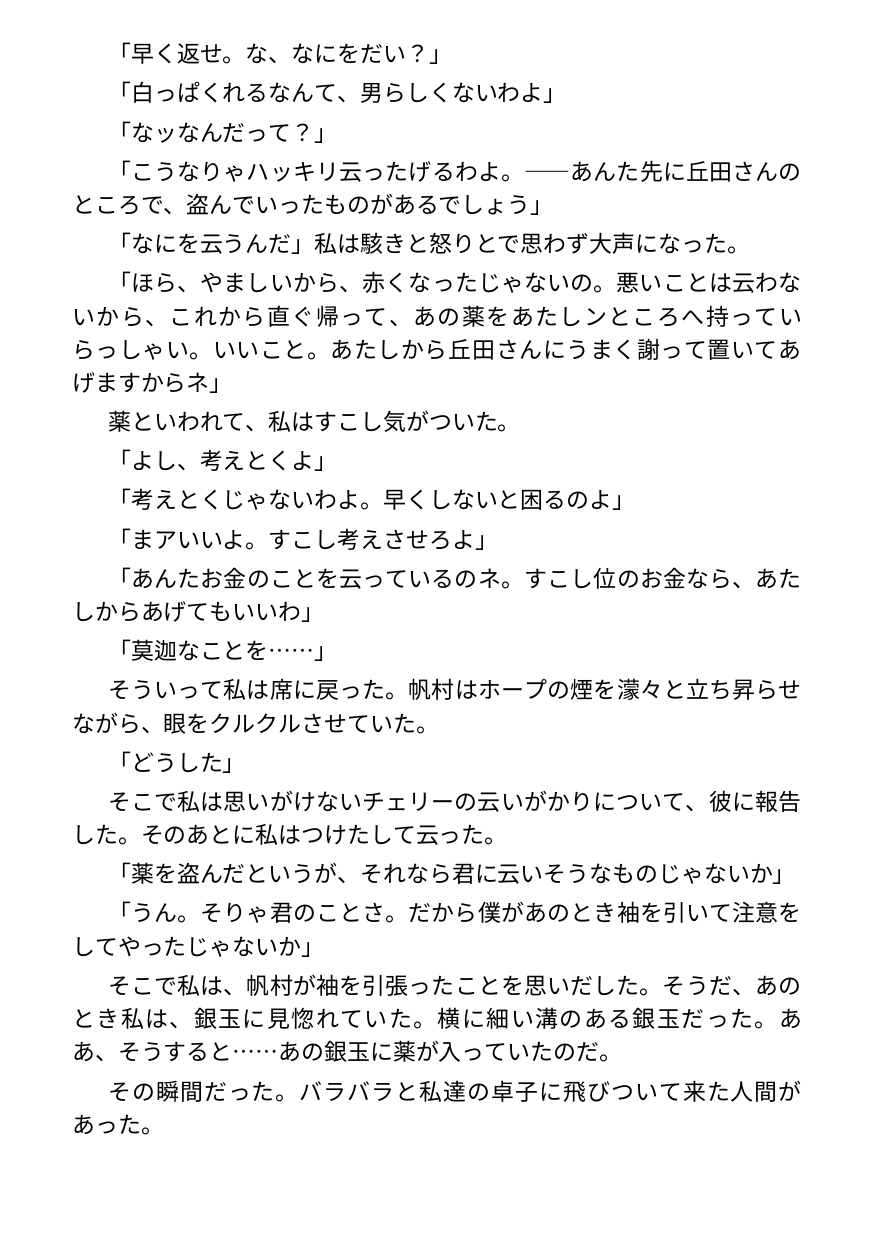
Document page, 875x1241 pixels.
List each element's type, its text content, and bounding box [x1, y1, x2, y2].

text そういって私は席に戻った。帆村はホープの煙を濛々と立ち昇らせながら、眼をクルクルさせていた。 [72, 672, 802, 739]
text 「なにを云うんだ」私は駭きと怒りとで思わず大声になった。 [72, 226, 802, 259]
text 「こうなりゃハッキリ云ったげるわよ。――あんた先に丘田さんのところで、盗んでいったものがあるでしょう」 [72, 153, 802, 220]
text 「ほら、やましいから、赤くなったじゃないの。悪いことは云わないから、これから直ぐ帰って、あの薬をあたしンところへ持っていらっしゃい。いいこと。あたしから丘田さんにうまく謝って置いてあげますからネ」 [72, 265, 802, 398]
text その瞬間だった。バラバラと私達の卓子に飛びついて来た人間があった。 [72, 1073, 802, 1140]
text 「あんたお金のことを云っているのネ。すこし位のお金なら、あたしからあげてもいいわ」 [72, 561, 802, 627]
text 薬といわれて、私はすこし気がついた。 [72, 404, 802, 437]
text 「白っぱくれるなんて、男らしくないわよ」 [72, 75, 802, 108]
text 「考えとくじゃないわよ。早くしないと困るのよ」 [72, 482, 802, 516]
text そこで私は思いがけないチェリーの云いがかりについて、彼に報告した。そのあとに私はつけたして云った。 [72, 784, 802, 850]
text 「なッなんだって？」 [72, 114, 802, 148]
text 「うん。そりゃ君のことさ。だから僕があのとき袖を引いて注意をしてやったじゃないか」 [72, 895, 802, 962]
text 「莫迦なことを……」 [72, 633, 802, 666]
text 「薬を盗んだというが、それなら君に云いそうなものじゃないか」 [72, 856, 802, 889]
text 「早く返せ。な、なにをだい？」 [72, 36, 802, 69]
text そこで私は、帆村が袖を引張ったことを思いだした。そうだ、あのとき私は、銀玉に見惚れていた。横に細い溝のある銀玉だった。ああ、そうすると……あの銀玉に薬が入っていたのだ。 [72, 968, 802, 1067]
text 「よし、考えとくよ」 [72, 443, 802, 476]
text 「どうした」 [72, 744, 802, 778]
text 「まアいいよ。すこし考えさせろよ」 [72, 521, 802, 555]
